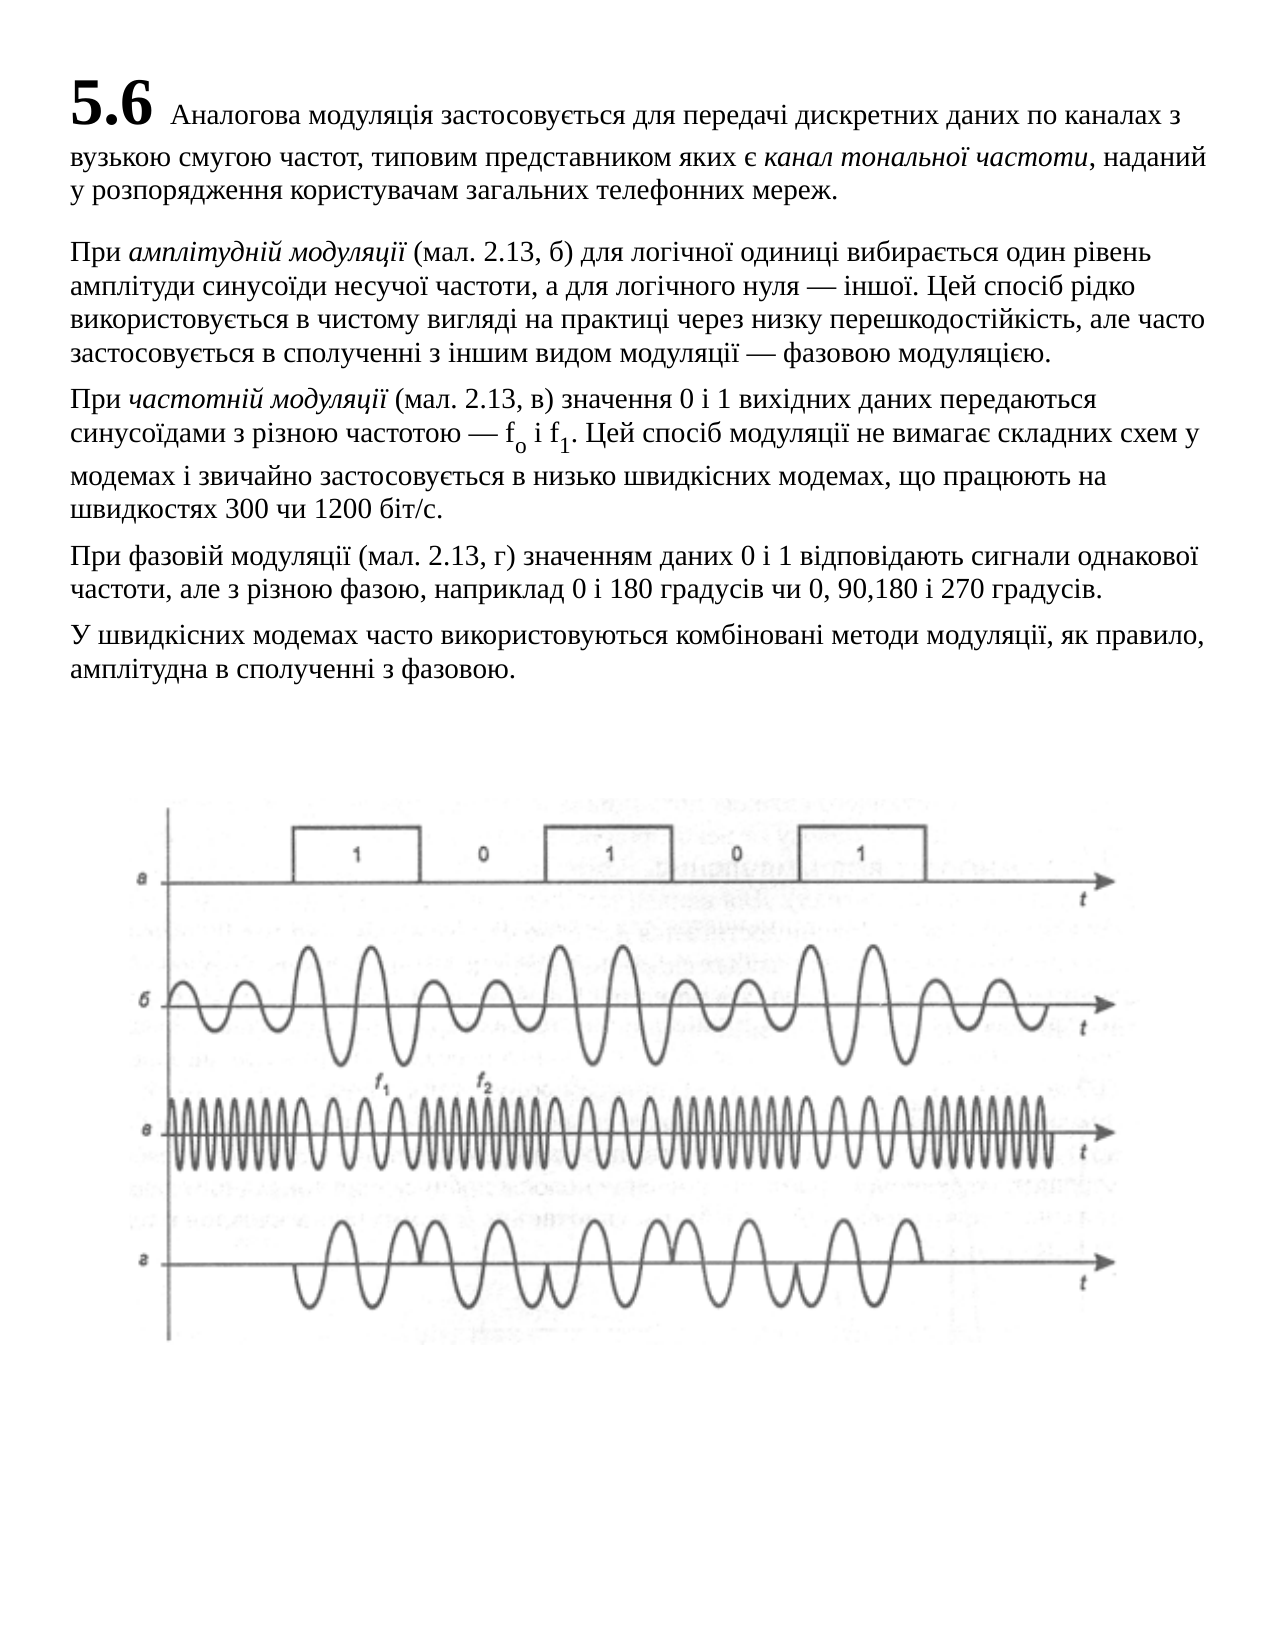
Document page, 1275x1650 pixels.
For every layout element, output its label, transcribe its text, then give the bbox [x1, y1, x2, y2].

picture [129, 798, 1141, 1345]
text При амплітудній модуляції (мал. 2.13, б) для логічної одиниці вибирається один рівень амплітуди синусоїди несучої частоти, а для логічного нуля — іншої. Цей спосіб рідко використовується в чистому вигляді на практиці через низку перешкодостійкість, але часто застосовується в сполученні з іншим видом модуляції — фазовою модуляцією. [70, 234, 1212, 369]
text При частотній модуляції (мал. 2.13, в) значення 0 і 1 вихідних даних передаються синусоїдами з різною частотою — fo і f1. Цей спосіб модуляції не вимагає складних схем у модемах і звичайно застосовується в низько швидкісних модемах, що працюють на швидкостях 300 чи 1200 біт/с. [70, 381, 1212, 525]
text У швидкісних модемах часто використовуються комбіновані методи модуляції, як правило, амплітудна в сполученні з фазовою. [70, 617, 1212, 684]
text При фазовій модуляції (мал. 2.13, г) значенням даних 0 і 1 відповідають сигнали однакової частоти, але з різною фазою, наприклад 0 і 180 градусів чи 0, 90,180 і 270 градусів. [70, 538, 1212, 605]
text 5.6 Аналогова модуляція застосовується для передачі дискретних даних по каналах з вузькою смугою частот, типовим представником яких є канал тональної частоти, наданий у розпорядження користувачам загальних телефонних мереж. [70, 62, 1212, 206]
